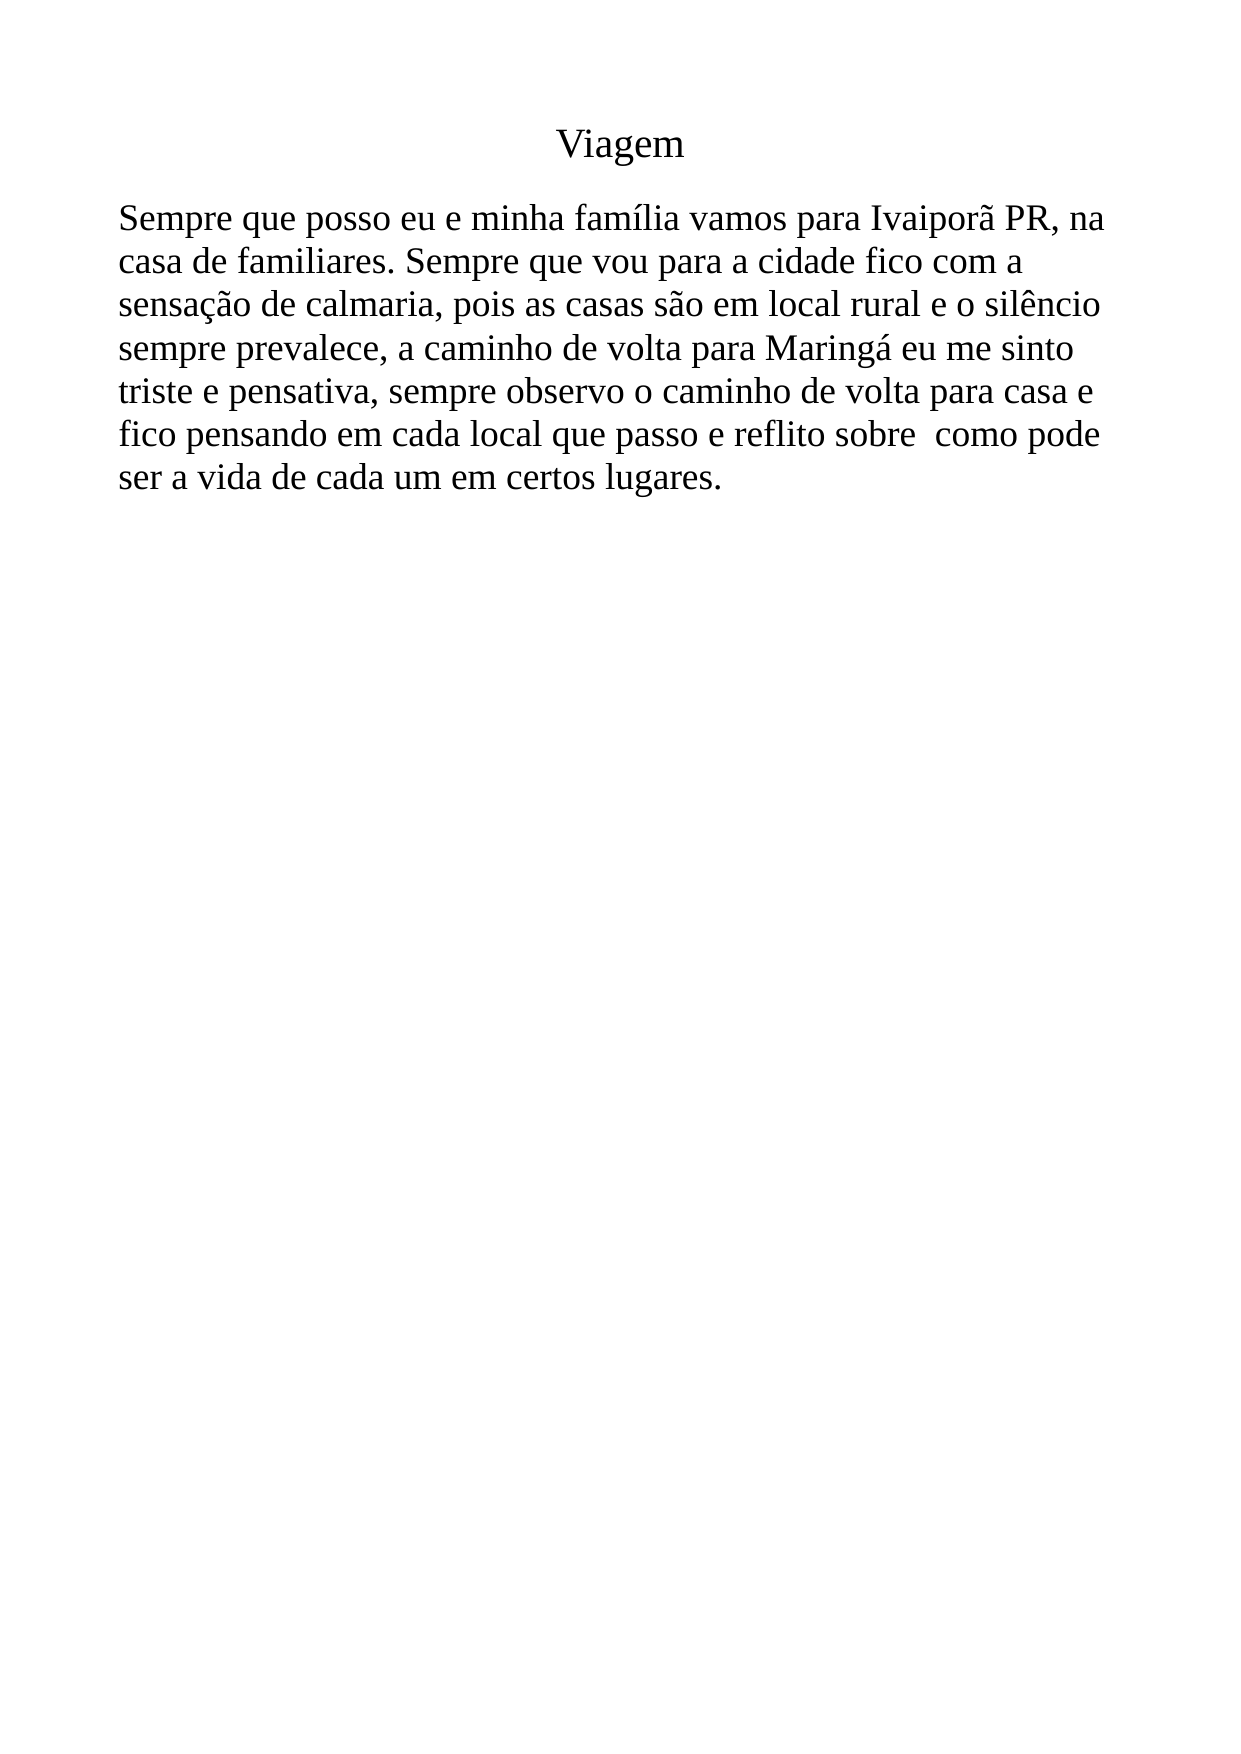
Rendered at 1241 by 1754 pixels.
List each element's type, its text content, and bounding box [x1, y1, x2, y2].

text Sempre que posso eu e minha família vamos para Ivaiporã PR, na casa de familiares. Sempre que vou para a cidade fico com a sensação de calmaria, pois as casas são em local rural e o silêncio sempre prevalece, a caminho de volta para Maringá eu me sinto triste e pensativa, sempre observo o caminho de volta para casa e fico pensando em cada local que passo e reflito sobre como pode ser a vida de cada um em certos lugares. [118, 196, 1122, 497]
